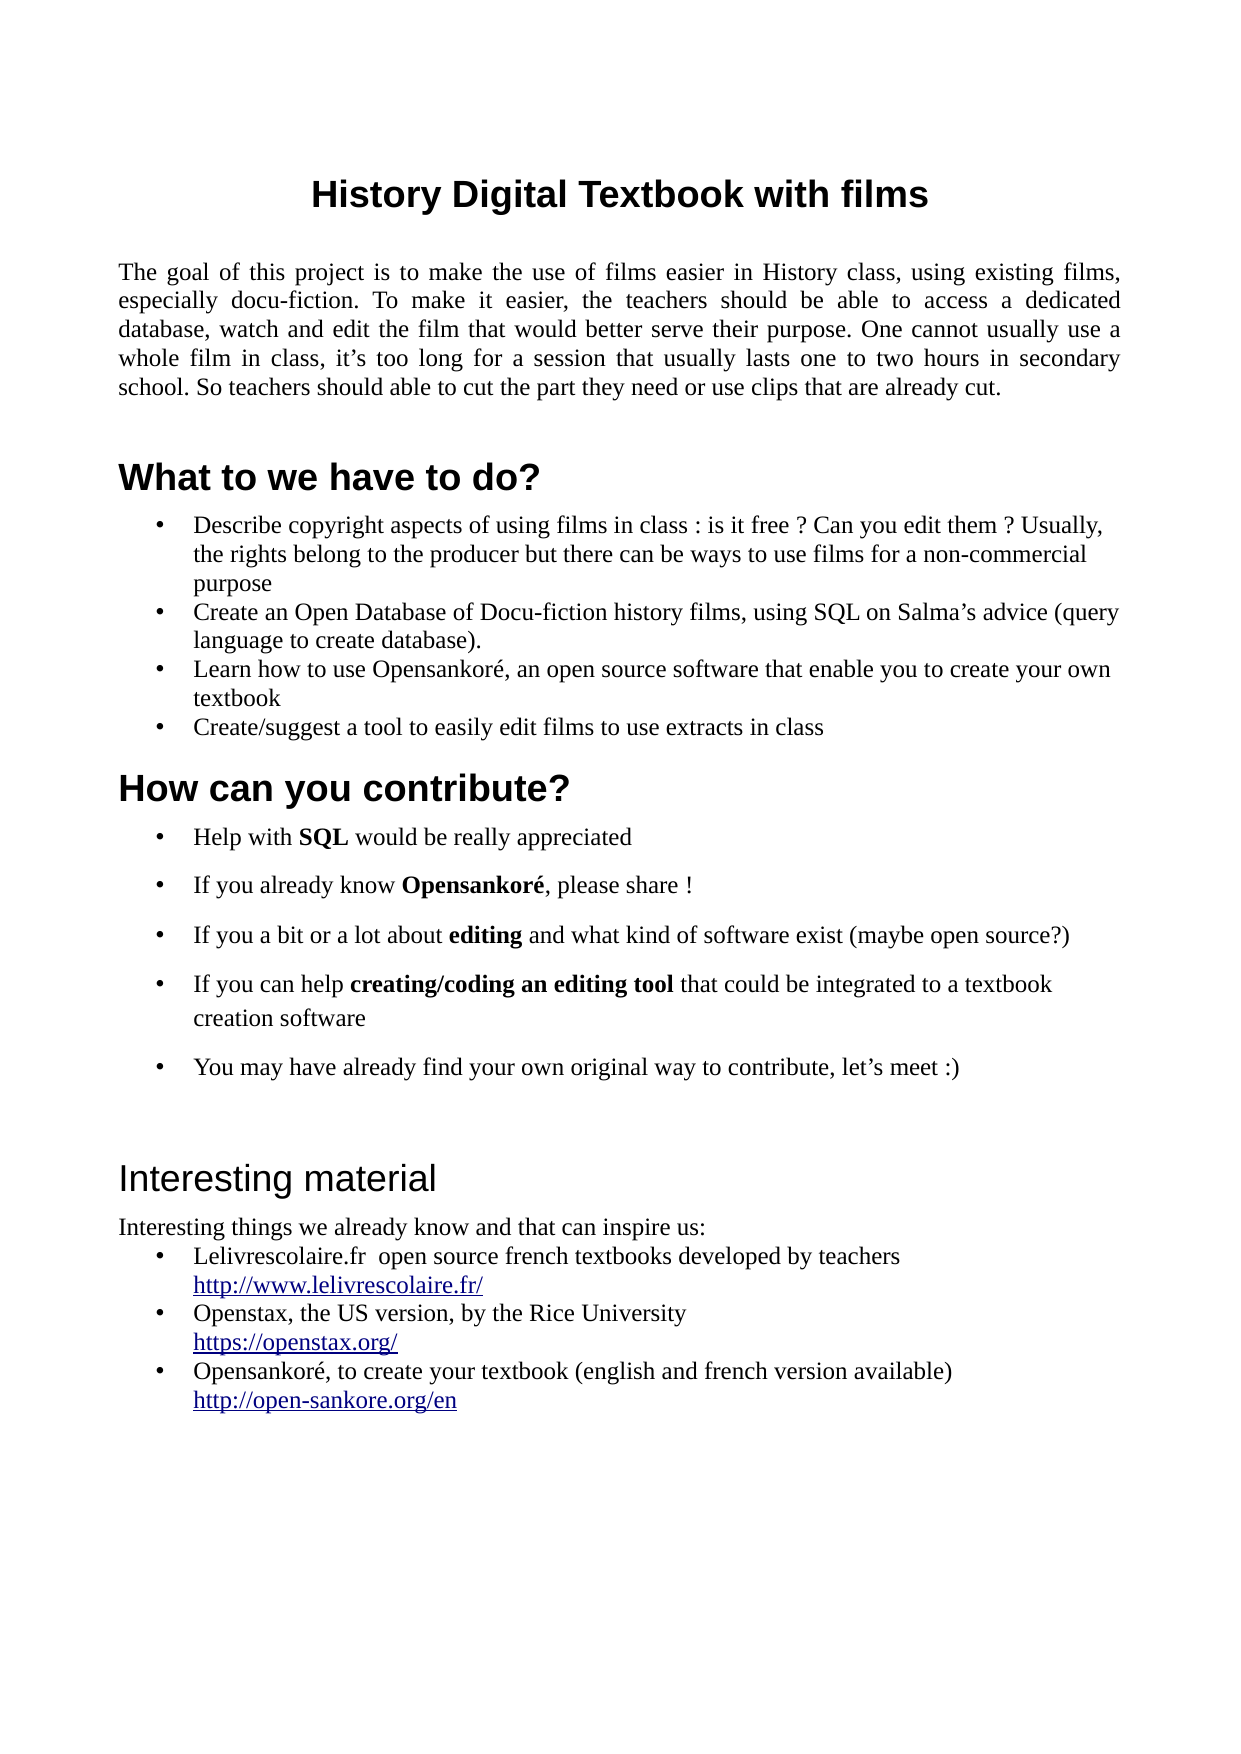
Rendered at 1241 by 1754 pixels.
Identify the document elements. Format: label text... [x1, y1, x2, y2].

list http://www.lelivrescolaire.fr/ [156, 1270, 1122, 1298]
list Create/suggest a tool to easily edit films to use extracts in class [156, 712, 1122, 740]
list Learn how to use Opensankoré, an open source software that enable you to create your own textbook [156, 654, 1122, 712]
list https://openstax.org/ [156, 1327, 1122, 1356]
list If you already know Opensankoré, please share ! [156, 871, 1122, 899]
subtitle How can you contribute? [118, 765, 1122, 809]
list Lelivrescolaire.fr open source french textbooks developed by teachers [156, 1241, 1122, 1270]
list Create an Open Database of Docu-fiction history films, using SQL on Salma’s advice (query language to create database). [156, 597, 1122, 654]
list Openstax, the US version, by the Rice University [156, 1298, 1122, 1327]
list http://open-sankore.org/en [156, 1385, 1122, 1413]
list Describe copyright aspects of using films in class : is it free ? Can you edit them ? Usually, the rights belong to the producer but there can be ways to use films for a non-commercial purpose [156, 510, 1122, 597]
subtitle History Digital Textbook with films [118, 172, 1122, 216]
list You may have already find your own original way to contribute, let’s meet :) [156, 1052, 1122, 1081]
text The goal of this project is to make the use of films easier in History class, using existing films, especially docu-fiction. To make it easier, the teachers should be able to access a dedicated database, watch and edit the film that would better serve their purpose. One cannot usually use a whole film in class, it’s too long for a session that usually lasts one to two hours in secondary school. So teachers should able to cut the part they need or use clips that are already cut. [118, 257, 1122, 401]
list If you can help creating/coding an editing tool that could be integrated to a textbook creation software [156, 969, 1122, 1032]
subtitle What to we have to do? [118, 454, 1122, 498]
list Opensankoré, to create your textbook (english and french version available) [156, 1356, 1122, 1385]
list Help with SQL would be really appreciated [156, 822, 1122, 850]
list If you a bit or a lot about editing and what kind of software exist (maybe open source?) [156, 920, 1122, 948]
subtitle Interesting material [118, 1157, 1122, 1200]
text Interesting things we already know and that can inspire us: [118, 1212, 1122, 1241]
